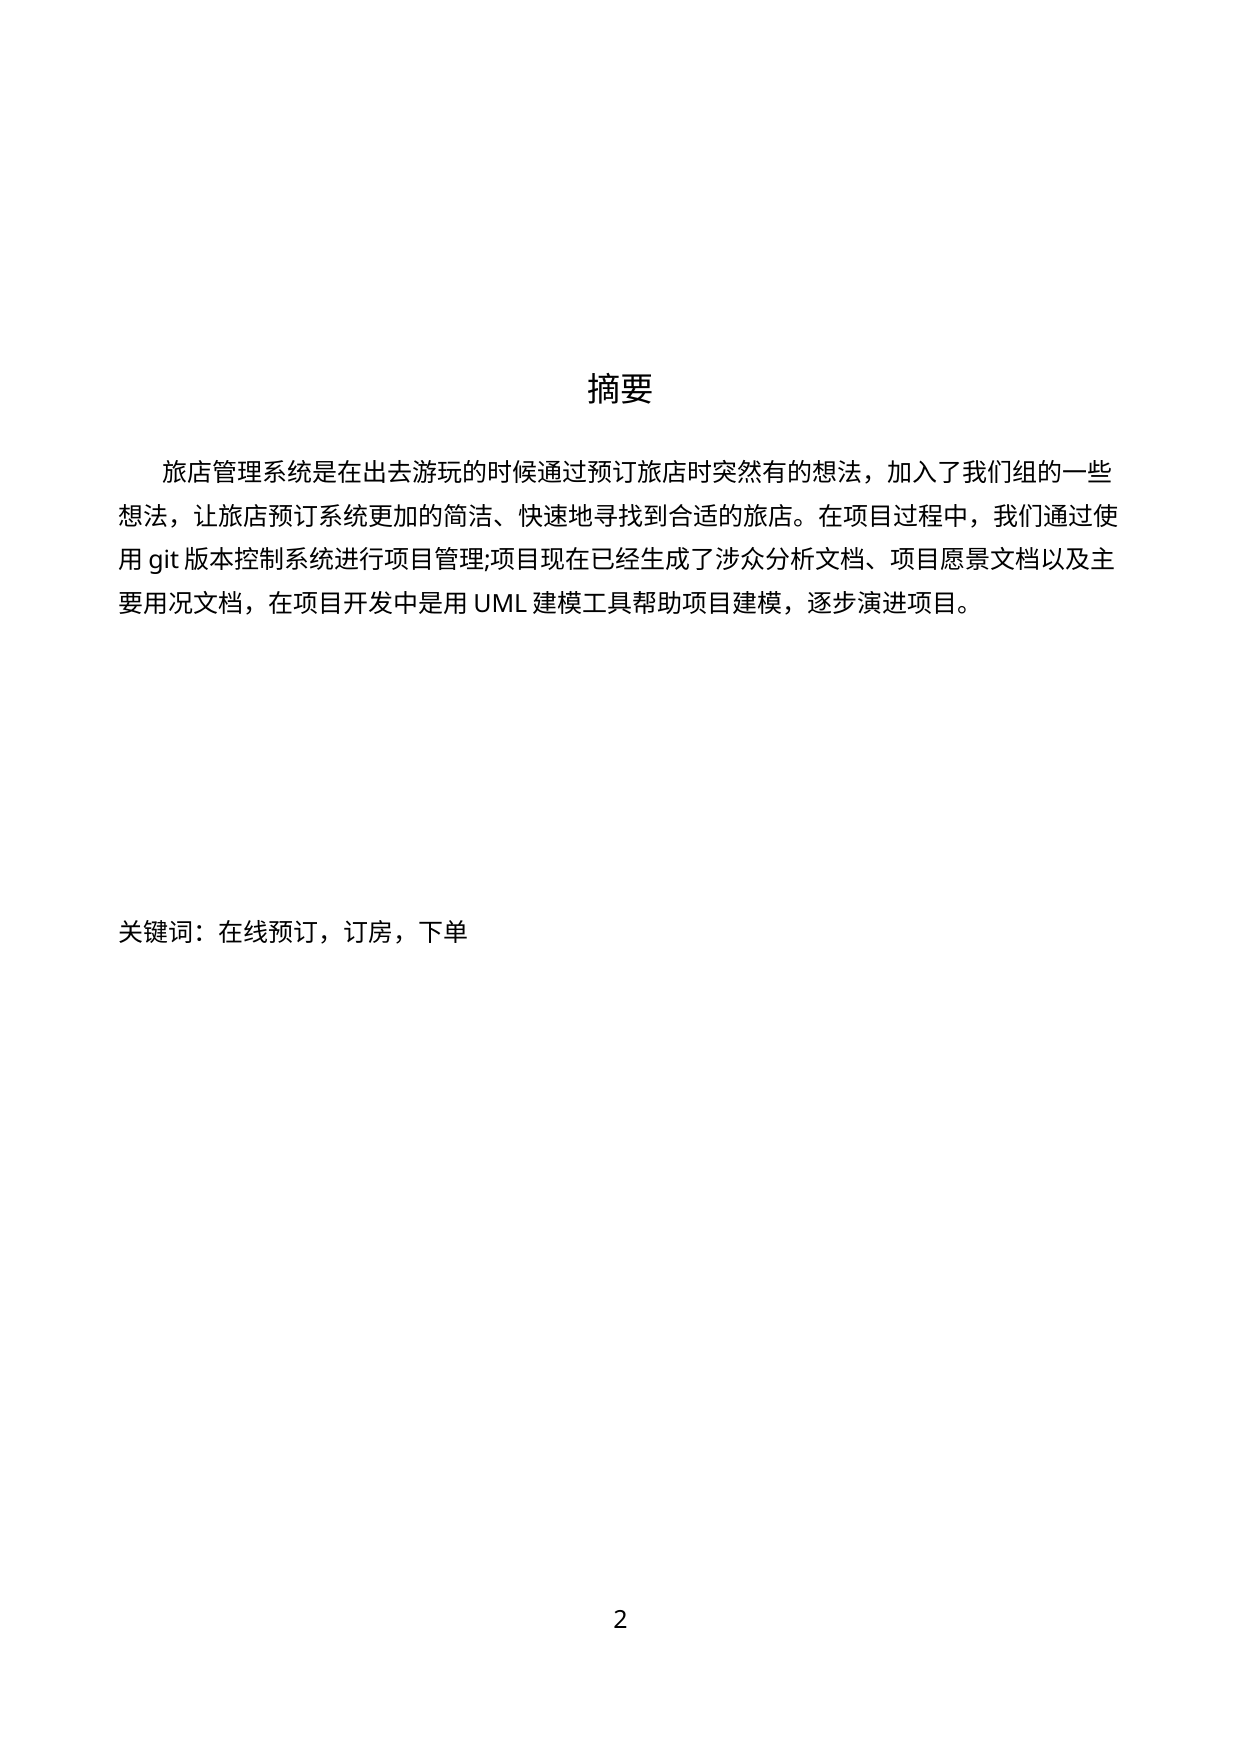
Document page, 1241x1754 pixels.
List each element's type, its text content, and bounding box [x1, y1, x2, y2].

text 关键词：在线预订，订房，下单 [118, 912, 1122, 948]
subtitle 摘要 [118, 363, 1122, 411]
text 旅店管理系统是在出去游玩的时候通过预订旅店时突然有的想法，加入了我们组的一些想法，让旅店预订系统更加的简洁、快速地寻找到合适的旅店。在项目过程中，我们通过使用git版本控制系统进行项目管理;项目现在已经生成了涉众分析文档、项目愿景文档以及主要用况文档，在项目开发中是用UML建模工具帮助项目建模，逐步演进项目。 [118, 453, 1122, 619]
